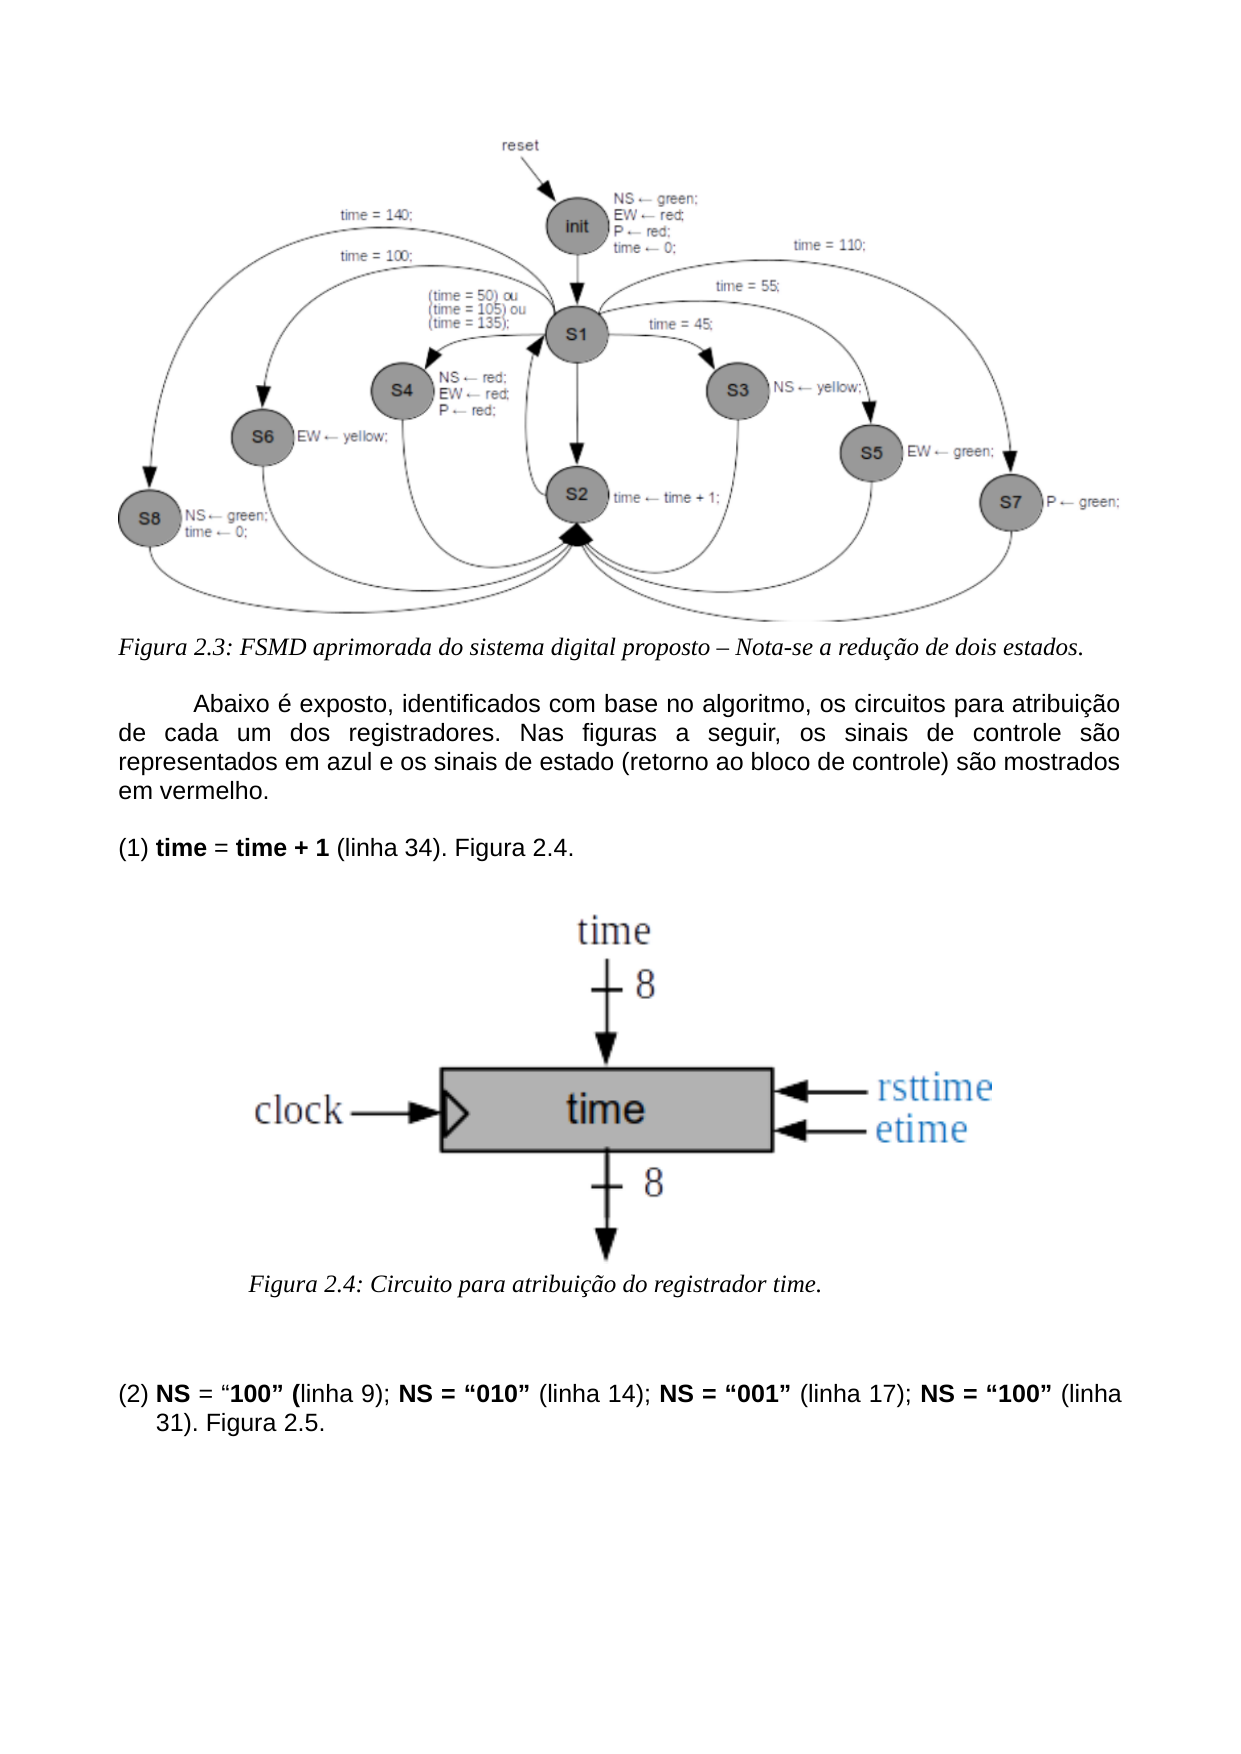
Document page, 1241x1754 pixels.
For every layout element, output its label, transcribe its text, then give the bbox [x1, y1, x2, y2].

picture [118, 130, 1123, 627]
text Abaixo é exposto, identificados com base no algoritmo, os circuitos para atribuição de cada um dos registradores. Nas figuras a seguir, os sinais de controle são representados em azul e os sinais de estado (retorno ao bloco de controle) são mostrados em vermelho. [118, 689, 1122, 804]
list NS = “100” (linha 9); NS = “010” (linha 14); NS = “001” (linha 17); NS = “100” (linha 31). Figura 2.5. [118, 1379, 1122, 1437]
text Figura 2.3: FSMD aprimorada do sistema digital proposto – Nota-se a redução de dois estados. [118, 627, 1122, 661]
text Figura 2.4: Circuito para atribuição do registrador time. [248, 1264, 992, 1298]
list time = time + 1 (linha 34). Figura 2.4. [118, 833, 1122, 862]
picture [248, 903, 992, 1264]
